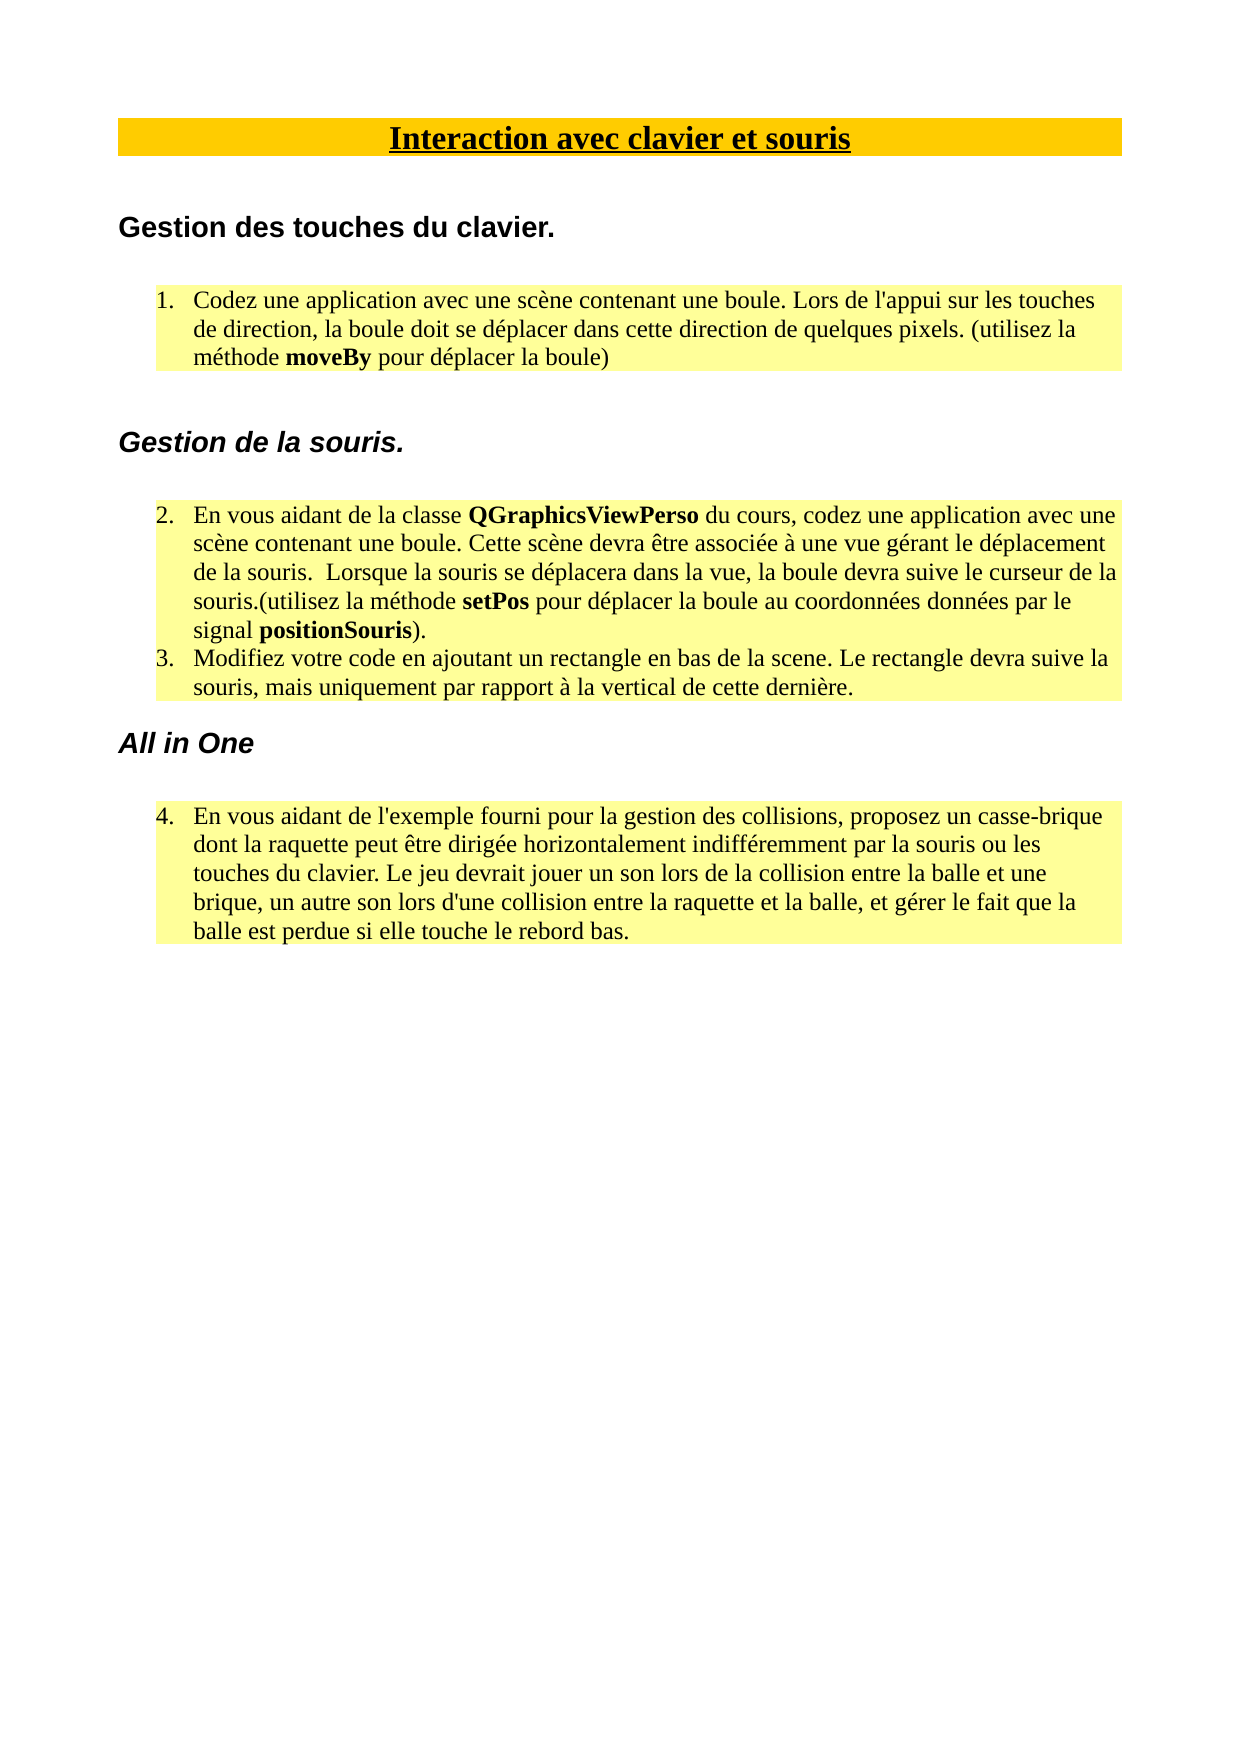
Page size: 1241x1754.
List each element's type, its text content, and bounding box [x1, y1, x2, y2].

subtitle All in One [118, 726, 1122, 759]
list En vous aidant de la classe QGraphicsViewPerso du cours, codez une application avec une scène contenant une boule. Cette scène devra être associée à une vue gérant le déplacement de la souris. Lorsque la souris se déplacera dans la vue, la boule devra suive le curseur de la souris.(utilisez la méthode setPos pour déplacer la boule au coordonnées données par le signal positionSouris). [156, 500, 1122, 643]
text Interaction avec clavier et souris [118, 118, 1122, 156]
list Codez une application avec une scène contenant une boule. Lors de l'appui sur les touches de direction, la boule doit se déplacer dans cette direction de quelques pixels. (utilisez la méthode moveBy pour déplacer la boule) [156, 285, 1122, 371]
list Modifiez votre code en ajoutant un rectangle en bas de la scene. Le rectangle devra suive la souris, mais uniquement par rapport à la vertical de cette dernière. [156, 643, 1122, 701]
list En vous aidant de l'exemple fourni pour la gestion des collisions, proposez un casse-brique dont la raquette peut être dirigée horizontalement indifféremment par la souris ou les touches du clavier. Le jeu devrait jouer un son lors de la collision entre la balle et une brique, un autre son lors d'une collision entre la raquette et la balle, et gérer le fait que la balle est perdue si elle touche le rebord bas. [156, 801, 1122, 944]
subtitle Gestion des touches du clavier. [118, 210, 1122, 244]
subtitle Gestion de la souris. [118, 425, 1122, 458]
